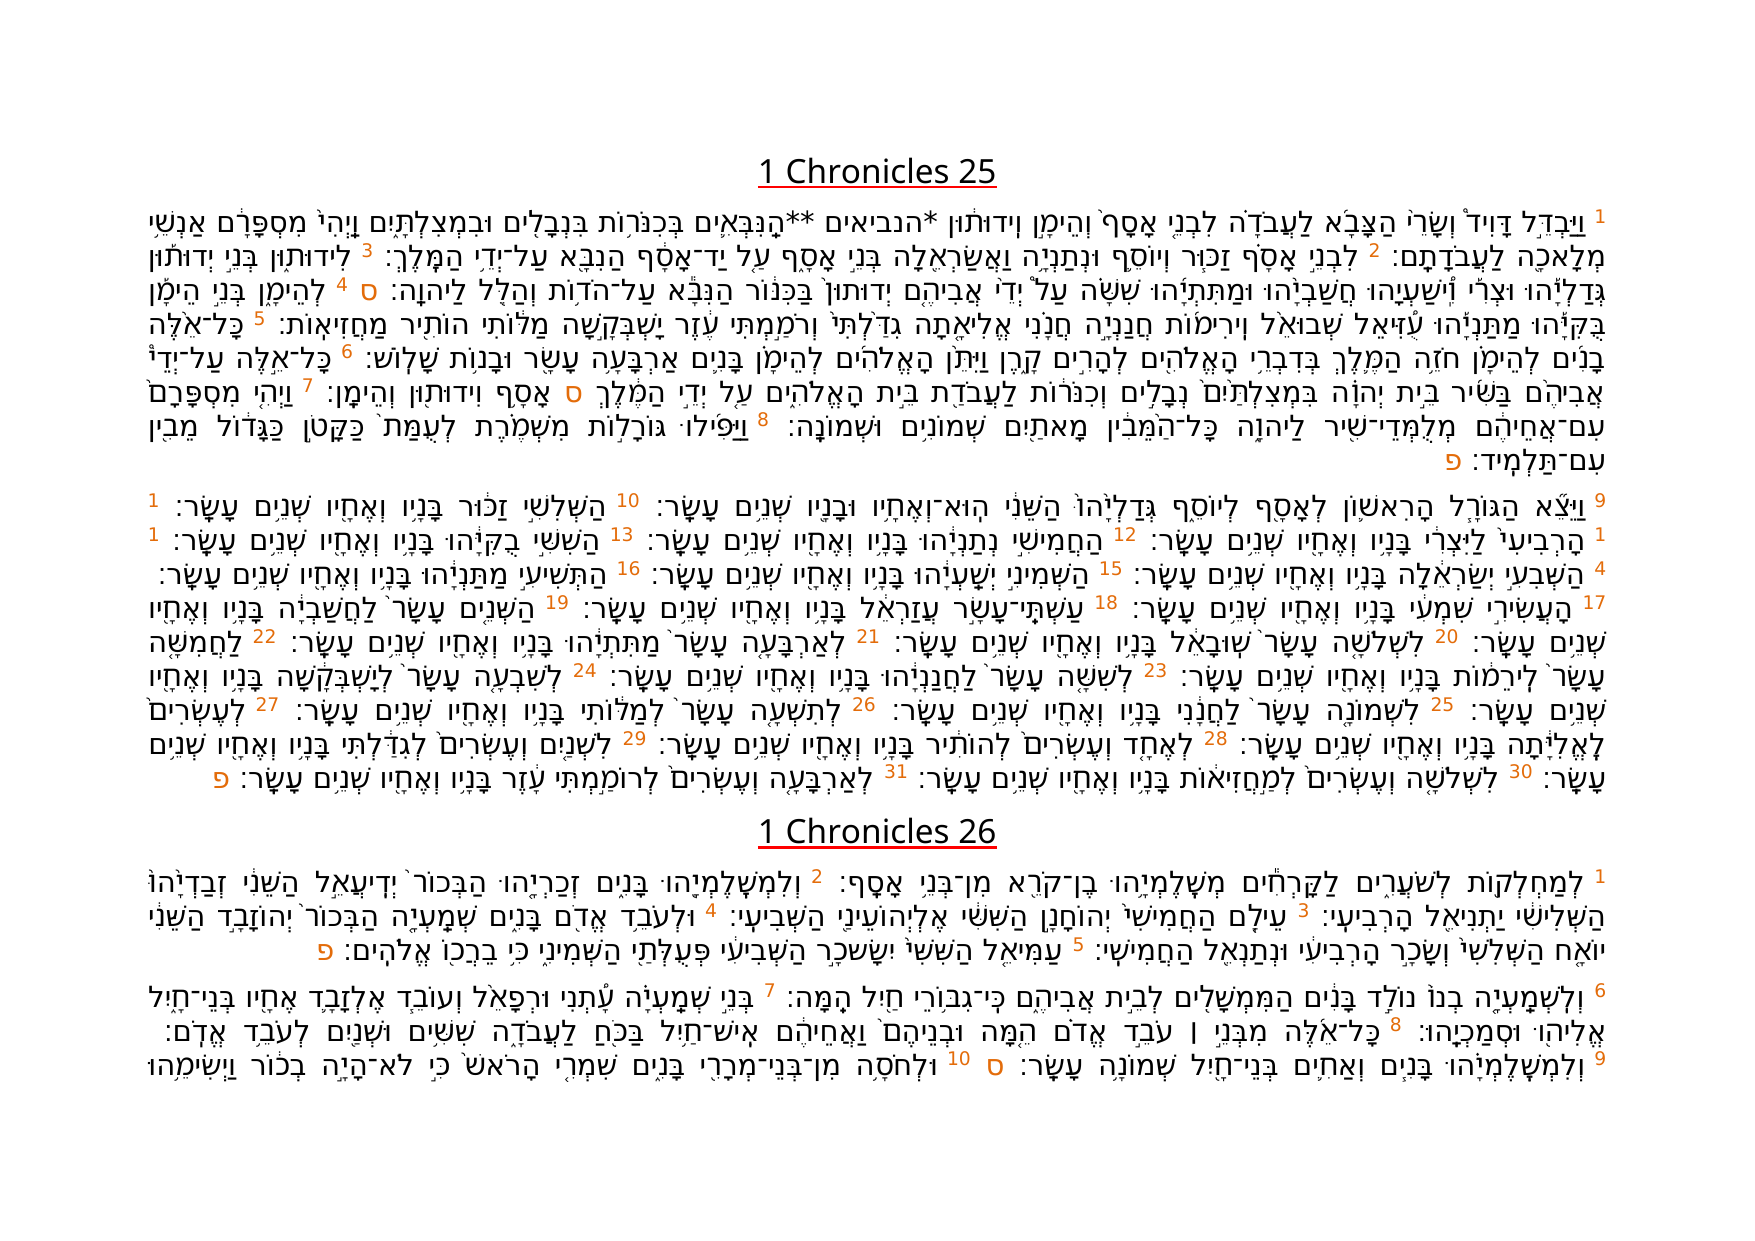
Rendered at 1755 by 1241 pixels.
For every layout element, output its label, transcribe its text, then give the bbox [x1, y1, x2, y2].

text 1 וַיַּבְדֵּ֣ל דָּוִיד֩ וְשָׂרֵ֨י הַצָּבָ֜א לַעֲבֹדָ֗ה לִבְנֵ֤י אָסָף֙ וְהֵימָ֣ן וִֽידוּת֔וּן *הנביאים **הַֽנִּבְּאִ֛ים בְּכִנֹּר֥וֹת בִּנְבָלִ֖ים וּבִמְצִלְתָּ֑יִם וַֽיְהִי֙ מִסְפָּרָ֔ם אַנְשֵׁ֥י מְלָאכָ֖ה לַעֲבֹדָתָֽם׃ ‬‬‬2 לִבְנֵ֣י אָסָ֗ף זַכּ֧וּר וְיוֹסֵ֛ף וּנְתַנְיָ֥ה וַאֲשַׂרְאֵ֖לָה בְּנֵ֣י אָסָ֑ף עַ֚ל יַד־אָסָ֔ף הַנִבָּ֖א עַל־יְדֵ֥י הַמֶּֽלֶךְ׃ ‬‬3 לִידוּת֑וּן בְּנֵ֣י יְדוּת֡וּן גְּדַלְיָ֡הוּ וּצְרִ֡י וִֽ֠ישַׁעְיָהוּ חֲשַׁבְיָ֨הוּ וּמַתִּתְיָ֜הוּ שִׁשָּׁ֗ה עַל֩ יְדֵ֨י אֲבִיהֶ֤ם יְדוּתוּן֙ בַּכִּנּ֔וֹר הַנִּבָּ֕א עַל־הֹד֥וֹת וְהַלֵּ֖ל לַיהוָֽה׃ ס ‬‬4 לְהֵימָ֑ן בְּנֵ֣י הֵימָ֡ן בֻּקִּיָּ֡הוּ מַתַּנְיָ֡הוּ עֻ֠זִּיאֵל שְׁבוּאֵ֨ל וִֽירִימ֜וֹת חֲנַנְיָ֣ה חֲנָ֗נִי אֱלִיאָ֤תָה גִדַּ֙לְתִּי֙ וְרֹמַ֣מְתִּי עֶ֔זֶר יָשְׁבְּקָ֣שָׁה מַלּ֔וֹתִי הוֹתִ֖יר מַחֲזִיאֽוֹת׃ ‬‬5 כָּל־אֵ֨לֶּה בָנִ֜ים לְהֵימָ֗ן חֹזֵ֥ה הַמֶּ֛לֶךְ בְּדִבְרֵ֥י הָאֱלֹהִ֖ים לְהָרִ֣ים קָ֑רֶן וַיִּתֵּ֨ן הָאֱלֹהִ֜ים לְהֵימָ֗ן בָּנִ֛ים אַרְבָּעָ֥ה עָשָׂ֖ר וּבָנ֥וֹת שָׁלֽוֹשׁ׃ ‬‬6 כָּל־אֵ֣לֶּה עַל־יְדֵי֩ אֲבִיהֶ֨ם בַּשִּׁ֜יר בֵּ֣ית יְהוָ֗ה בִּמְצִלְתַּ֙יִם֙ נְבָלִ֣ים וְכִנֹּר֔וֹת לַעֲבֹדַ֖ת בֵּ֣ית הָאֱלֹהִ֑ים עַ֚ל יְדֵ֣י הַמֶּ֔לֶךְ ס אָסָ֥ף וִידוּת֖וּן וְהֵימָֽן׃ ‬‬7 וַיְהִ֤י מִסְפָּרָם֙ עִם־אֲחֵיהֶ֔ם מְלֻמְּדֵי־שִׁ֖יר לַיהוָ֑ה כָּל־הַ֨מֵּבִ֔ין מָאתַ֖יִם שְׁמוֹנִ֥ים וּשְׁמוֹנָֽה׃ ‬‬8 וַיַּפִּ֜ילוּ גּוֹרָל֣וֹת מִשְׁמֶ֗רֶת לְעֻמַּת֙ כַּקָּטֹ֣ן כַּגָּד֔וֹל מֵבִ֖ין עִם־תַּלְמִֽיד׃ פ ‬‬‬‬‬‬‬‬‬ [148, 206, 1606, 477]
text 1 Chronicles 25 [148, 148, 1606, 193]
text 1 לְמַחְלְק֖וֹת לְשֹׁעֲרִ֑ים לַקָּרְחִ֕ים מְשֶֽׁלֶמְיָ֥הוּ בֶן־קֹרֵ֖א מִן־בְּנֵ֥י אָסָֽף׃ 2 וְלִמְשֶֽׁלֶמְיָ֖הוּ בָּנִ֑ים זְכַרְיָ֤הוּ הַבְּכוֹר֙ יְדִֽיעֲאֵ֣ל הַשֵּׁנִ֔י זְבַדְיָ֙הוּ֙ הַשְּׁלִישִׁ֔י יַתְנִיאֵ֖ל הָרְבִיעִֽי׃ ‬‬3 עֵילָ֤ם הַחֲמִישִׁי֙ יְהוֹחָנָ֣ן הַשִּׁשִּׁ֔י אֶלְיְהוֹעֵינַ֖י הַשְּׁבִיעִֽי׃ ‬‬4 וּלְעֹבֵ֥ד אֱדֹ֖ם בָּנִ֑ים שְׁמַֽעְיָ֤ה הַבְּכוֹר֙ יְהוֹזָבָ֣ד הַשֵּׁנִ֔י יוֹאָ֤ח הַשְּׁלִשִׁי֙ וְשָׂכָ֣ר הָרְבִיעִ֔י וּנְתַנְאֵ֖ל הַחֲמִישִֽׁי׃ ‬‬5 עַמִּיאֵ֤ל הַשִּׁשִּׁי֙ יִשָׂשכָ֣ר הַשְּׁבִיעִ֔י פְּעֻלְּתַ֖י הַשְּׁמִינִ֑י כִּ֥י בֵרֲכ֖וֹ אֱלֹהִֽים׃ פ ‬‬‬‬‬‬ [148, 866, 1606, 968]
text 1 Chronicles 26 [148, 808, 1606, 853]
text 9 וַיֵּצֵ֞א הַגּוֹרָ֧ל הָרִאשׁ֛וֹן לְאָסָ֖ף לְיוֹסֵ֑ף גְּדַלְיָ֙הוּ֙ הַשֵּׁנִ֔י הֽוּא־וְאֶחָ֥יו וּבָנָ֖יו שְׁנֵ֥ים עָשָֽׂר׃ ‬‬10 הַשְּׁלִשִׁ֣י זַכּ֔וּר בָּנָ֥יו וְאֶחָ֖יו שְׁנֵ֥ים עָשָֽׂר׃ ‬‬11 הָרְבִיעִי֙ לַיִּצְרִ֔י בָּנָ֥יו וְאֶחָ֖יו שְׁנֵ֥ים עָשָֽׂר׃ ‬‬12 הַחֲמִישִׁ֣י נְתַנְיָ֔הוּ בָּנָ֥יו וְאֶחָ֖יו שְׁנֵ֥ים עָשָֽׂר׃ ‬‬13 הַשִׁשִּׁ֣י בֻקִּיָּ֔הוּ בָּנָ֥יו וְאֶחָ֖יו שְׁנֵ֥ים עָשָֽׂר׃ ‬‬14 הַשְּׁבִעִ֣י יְשַׂרְאֵ֔לָה בָּנָ֥יו וְאֶחָ֖יו שְׁנֵ֥ים עָשָֽׂר׃ ‬‬15 הַשְּׁמִינִ֣י יְשַֽׁעְיָ֔הוּ בָּנָ֥יו וְאֶחָ֖יו שְׁנֵ֥ים עָשָֽׂר׃ ‬‬16 הַתְּשִׁיעִ֣י מַתַּנְיָ֔הוּ בָּנָ֥יו וְאֶחָ֖יו שְׁנֵ֥ים עָשָֽׂר׃ ‬‬17 הָעֲשִׂירִ֣י שִׁמְעִ֔י בָּנָ֥יו וְאֶחָ֖יו שְׁנֵ֥ים עָשָֽׂר׃ ‬‬18 עַשְׁתֵּֽי־עָשָׂ֣ר עֲזַרְאֵ֔ל בָּנָ֥יו וְאֶחָ֖יו שְׁנֵ֥ים עָשָֽׂר׃ ‬‬19 הַשְּׁנֵ֤ים עָשָׂר֙ לַחֲשַׁבְיָ֔ה בָּנָ֥יו וְאֶחָ֖יו שְׁנֵ֥ים עָשָֽׂר׃ ‬‬20 לִשְׁלֹשָׁ֤ה עָשָׂר֙ שֽׁוּבָאֵ֔ל בָּנָ֥יו וְאֶחָ֖יו שְׁנֵ֥ים עָשָֽׂר׃ ‬‬21 לְאַרְבָּעָ֤ה עָשָׂר֙ מַתִּתְיָ֔הוּ בָּנָ֥יו וְאֶחָ֖יו שְׁנֵ֥ים עָשָֽׂר׃ ‬‬22 לַחֲמִשָּׁ֤ה עָשָׂר֙ לִֽירֵמ֔וֹת בָּנָ֥יו וְאֶחָ֖יו שְׁנֵ֥ים עָשָֽׂר׃ ‬‬23 לְשִׁשָּׁ֤ה עָשָׂר֙ לַחֲנַנְיָ֔הוּ בָּנָ֥יו וְאֶחָ֖יו שְׁנֵ֥ים עָשָֽׂר׃ ‬‬24 לְשִׁבְעָ֤ה עָשָׂר֙ לְיָשְׁבְּקָ֔שָׁה בָּנָ֥יו וְאֶחָ֖יו שְׁנֵ֥ים עָשָֽׂר׃ ‬‬25 לִשְׁמוֹנָ֤ה עָשָׂר֙ לַחֲנָ֔נִי בָּנָ֥יו וְאֶחָ֖יו שְׁנֵ֥ים עָשָֽׂר׃ ‬‬26 לְתִשְׁעָ֤ה עָשָׂר֙ לְמַלּ֔וֹתִי בָּנָ֥יו וְאֶחָ֖יו שְׁנֵ֥ים עָשָֽׂר׃ ‬‬27 לְעֶשְׂרִים֙ לֶֽאֱלִיָּ֔תָה בָּנָ֥יו וְאֶחָ֖יו שְׁנֵ֥ים עָשָֽׂר׃ ‬‬28 לְאֶחָ֤ד וְעֶשְׂרִים֙ לְהוֹתִ֔יר בָּנָ֥יו וְאֶחָ֖יו שְׁנֵ֥ים עָשָֽׂר׃ ‬‬29 לִשְׁנַ֤יִם וְעֶשְׂרִים֙ לְגִדַּ֔לְתִּי בָּנָ֥יו וְאֶחָ֖יו שְׁנֵ֥ים עָשָֽׂר׃ ‬‬30 לִשְׁלֹשָׁ֤ה וְעֶשְׂרִים֙ לְמַ֣חֲזִיא֔וֹת בָּנָ֥יו וְאֶחָ֖יו שְׁנֵ֥ים עָשָֽׂר׃ ‬‬31 לְאַרְבָּעָ֤ה וְעֶשְׂרִים֙ לְרוֹמַ֣מְתִּי עָ֔זֶר בָּנָ֥יו וְאֶחָ֖יו שְׁנֵ֥ים עָשָֽׂר׃ פ ‬‬‬‬‬‬‬‬‬‬‬‬‬‬‬‬‬‬‬‬‬‬‬‬‬ [148, 490, 1606, 795]
text 6 וְלִֽשְׁמַֽעְיָ֤ה בְנוֹ֙ נוֹלַ֣ד בָּנִ֔ים הַמִּמְשָׁלִ֖ים לְבֵ֣ית אֲבִיהֶ֑ם כִּֽי־גִבּ֥וֹרֵי חַ֖יִל הֵֽמָּה׃ ‬‬7 בְּנֵ֣י שְׁמַֽעְיָ֗ה עָ֠תְנִי וּרְפָאֵ֨ל וְעוֹבֵ֧ד אֶלְזָבָ֛ד אֶחָ֖יו בְּנֵי־חָ֑יִל אֱלִיה֖וּ וּסְמַכְיָֽהוּ׃ ‬‬8 כָּל־אֵ֜לֶּה מִבְּנֵ֣י ׀ עֹבֵ֣ד אֱדֹ֗ם הֵ֤מָּה וּבְנֵיהֶם֙ וַאֲחֵיהֶ֔ם אִֽישׁ־חַ֥יִל בַּכֹּ֖חַ לַעֲבֹדָ֑ה שִׁשִּׁ֥ים וּשְׁנַ֖יִם לְעֹבֵ֥ד אֱדֹֽם׃ ‬‬9 וְלִמְשֶֽׁלֶמְיָ֗הוּ בָּנִ֧ים וְאַחִ֛ים בְּנֵי־חָ֖יִל שְׁמוֹנָ֥ה עָשָֽׂר׃ ס ‬‬10 וּלְחֹסָ֥ה מִן־בְּנֵי־מְרָרִ֖י בָּנִ֑ים שִׁמְרִ֤י הָרֹאשׁ֙ כִּ֣י לֹא־הָיָ֣ה בְכ֔וֹר וַיְשִׂימֵ֥הוּ אָבִ֖יהוּ לְרֹֽאשׁ׃ ‬‬11 חִלְקִיָּ֤הוּ הַשֵּׁנִי֙ טְבַלְיָ֣הוּ הַשְּׁלִשִׁ֔י זְכַרְיָ֖הוּ הָרְבִעִ֑י כָּל־בָּנִ֧ים וְאַחִ֛ים לְחֹסָ֖ה שְׁלֹשָׁ֥ה עָשָֽׂר׃ ‬‬12 לְ֠אֵלֶּה מַחְלְק֨וֹת הַשֹּֽׁעֲרִ֜ים לְרָאשֵׁ֧י הַגְּבָרִ֛ים מִשְׁמָר֖וֹת לְעֻמַּ֣ת אֲחֵיהֶ֑ם לְשָׁרֵ֖ת בְּבֵ֥ית יְהוָֽה׃ ‬‬13 וַיַּפִּ֨ילוּ גוֹרָל֜וֹת כַּקָּטֹ֧ן כַּגָּד֛וֹל לְבֵ֥ית אֲבוֹתָ֖ם לְשַׁ֥עַר וָשָֽׁעַר׃ פ ‬‬‬‬‬‬‬‬‬‬ [148, 980, 1606, 1082]
